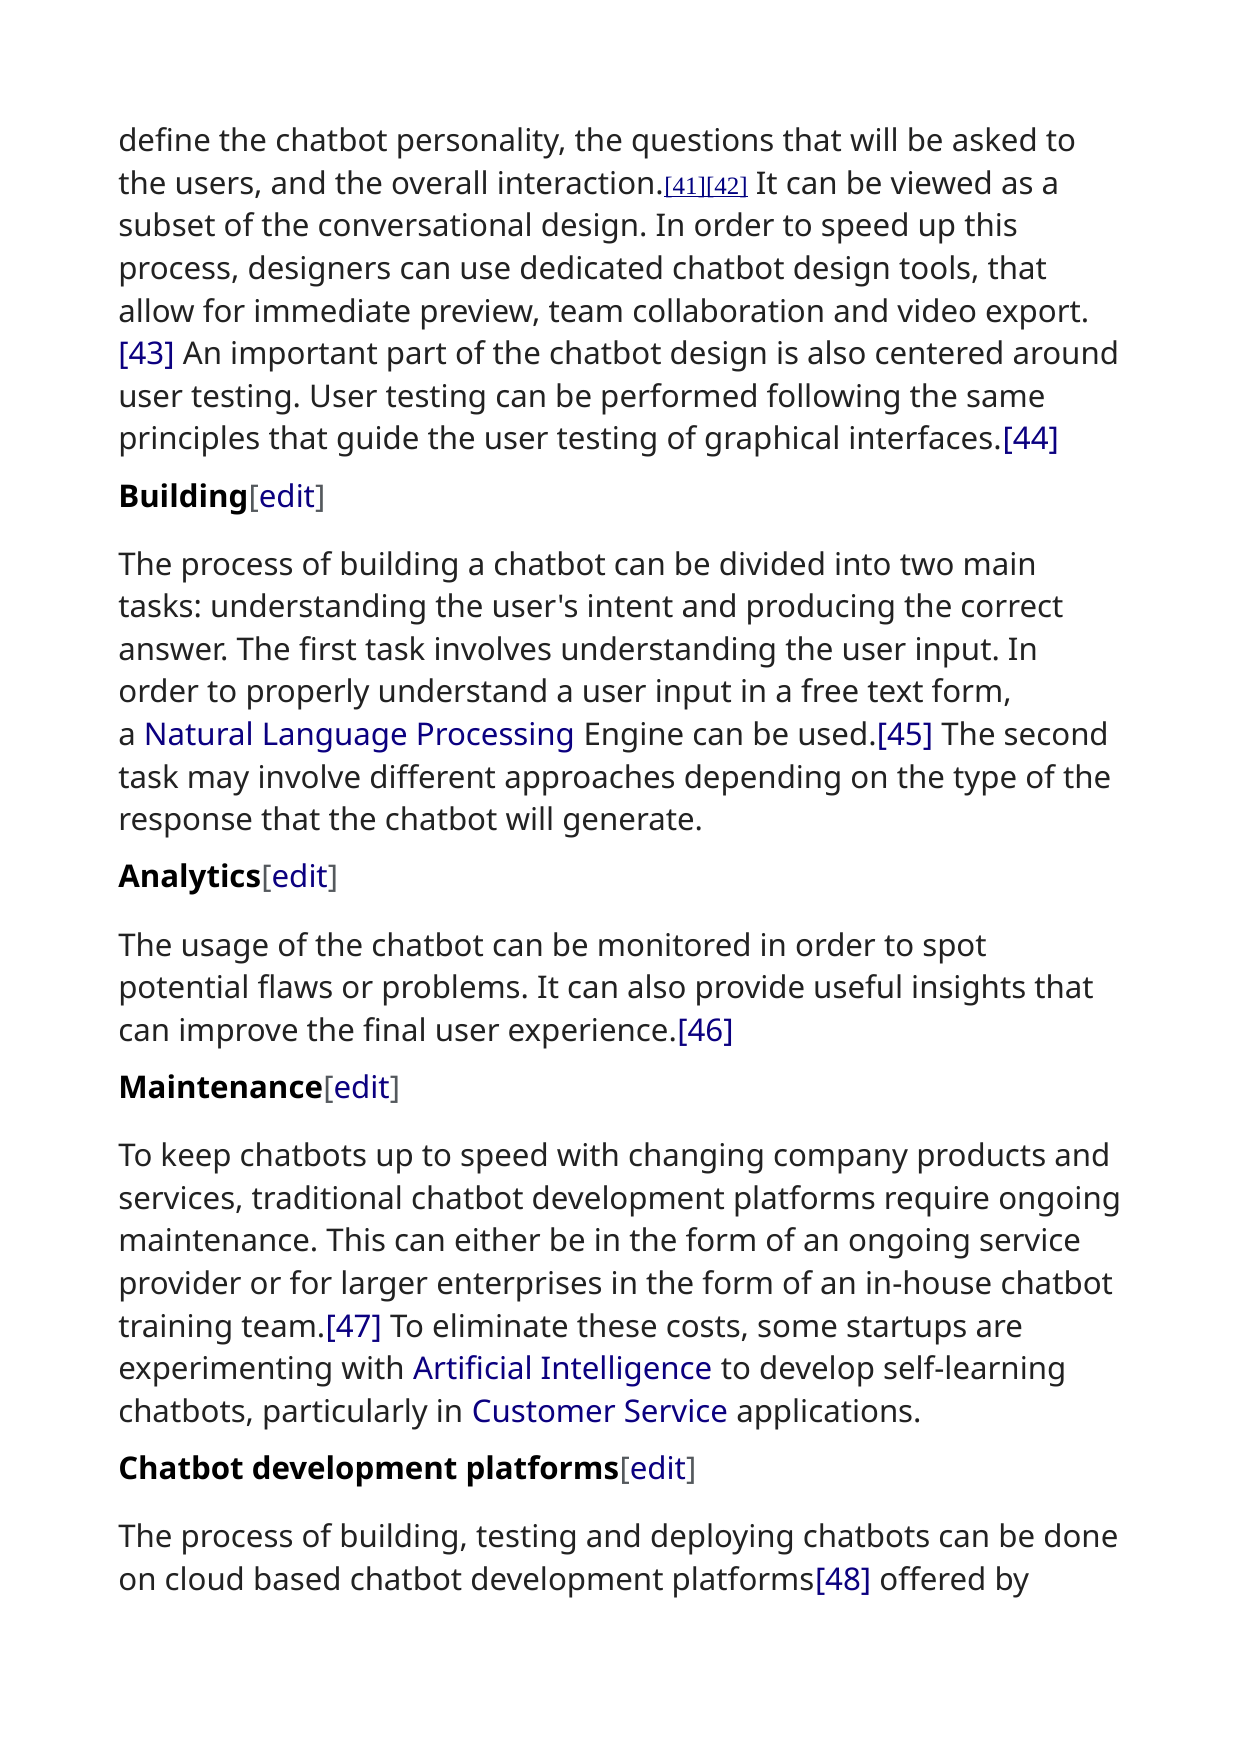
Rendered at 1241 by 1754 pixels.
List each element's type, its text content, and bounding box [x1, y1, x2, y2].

text The usage of the chatbot can be monitored in order to spot potential flaws or problems. It can also provide useful insights that can improve the final user experience.[46] [118, 923, 1122, 1050]
text The process of building a chatbot can be divided into two main tasks: understanding the user's intent and producing the correct answer. The first task involves understanding the user input. In order to properly understand a user input in a free text form, a Natural Language Processing Engine can be used.[45] The second task may involve different approaches depending on the type of the response that the chatbot will generate. [118, 542, 1122, 840]
subtitle Building[edit] [118, 473, 1122, 516]
text The process of building, testing and deploying chatbots can be done on cloud based chatbot development platforms[48] offered by [118, 1514, 1122, 1599]
subtitle Maintenance[edit] [118, 1065, 1122, 1108]
subtitle Chatbot development platforms[edit] [118, 1446, 1122, 1488]
text To keep chatbots up to speed with changing company products and services, traditional chatbot development platforms require ongoing maintenance. This can either be in the form of an ongoing service provider or for larger enterprises in the form of an in-house chatbot training team.[47] To eliminate these costs, some startups are experimenting with Artificial Intelligence to develop self-learning chatbots, particularly in Customer Service applications. [118, 1133, 1122, 1431]
text define the chatbot personality, the questions that will be asked to the users, and the overall interaction.[41][42] It can be viewed as a subset of the conversational design. In order to speed up this process, designers can use dedicated chatbot design tools, that allow for immediate preview, team collaboration and video export.[43] An important part of the chatbot design is also centered around user testing. User testing can be performed following the same principles that guide the user testing of graphical interfaces.[44] [118, 118, 1122, 459]
subtitle Analytics[edit] [118, 854, 1122, 897]
